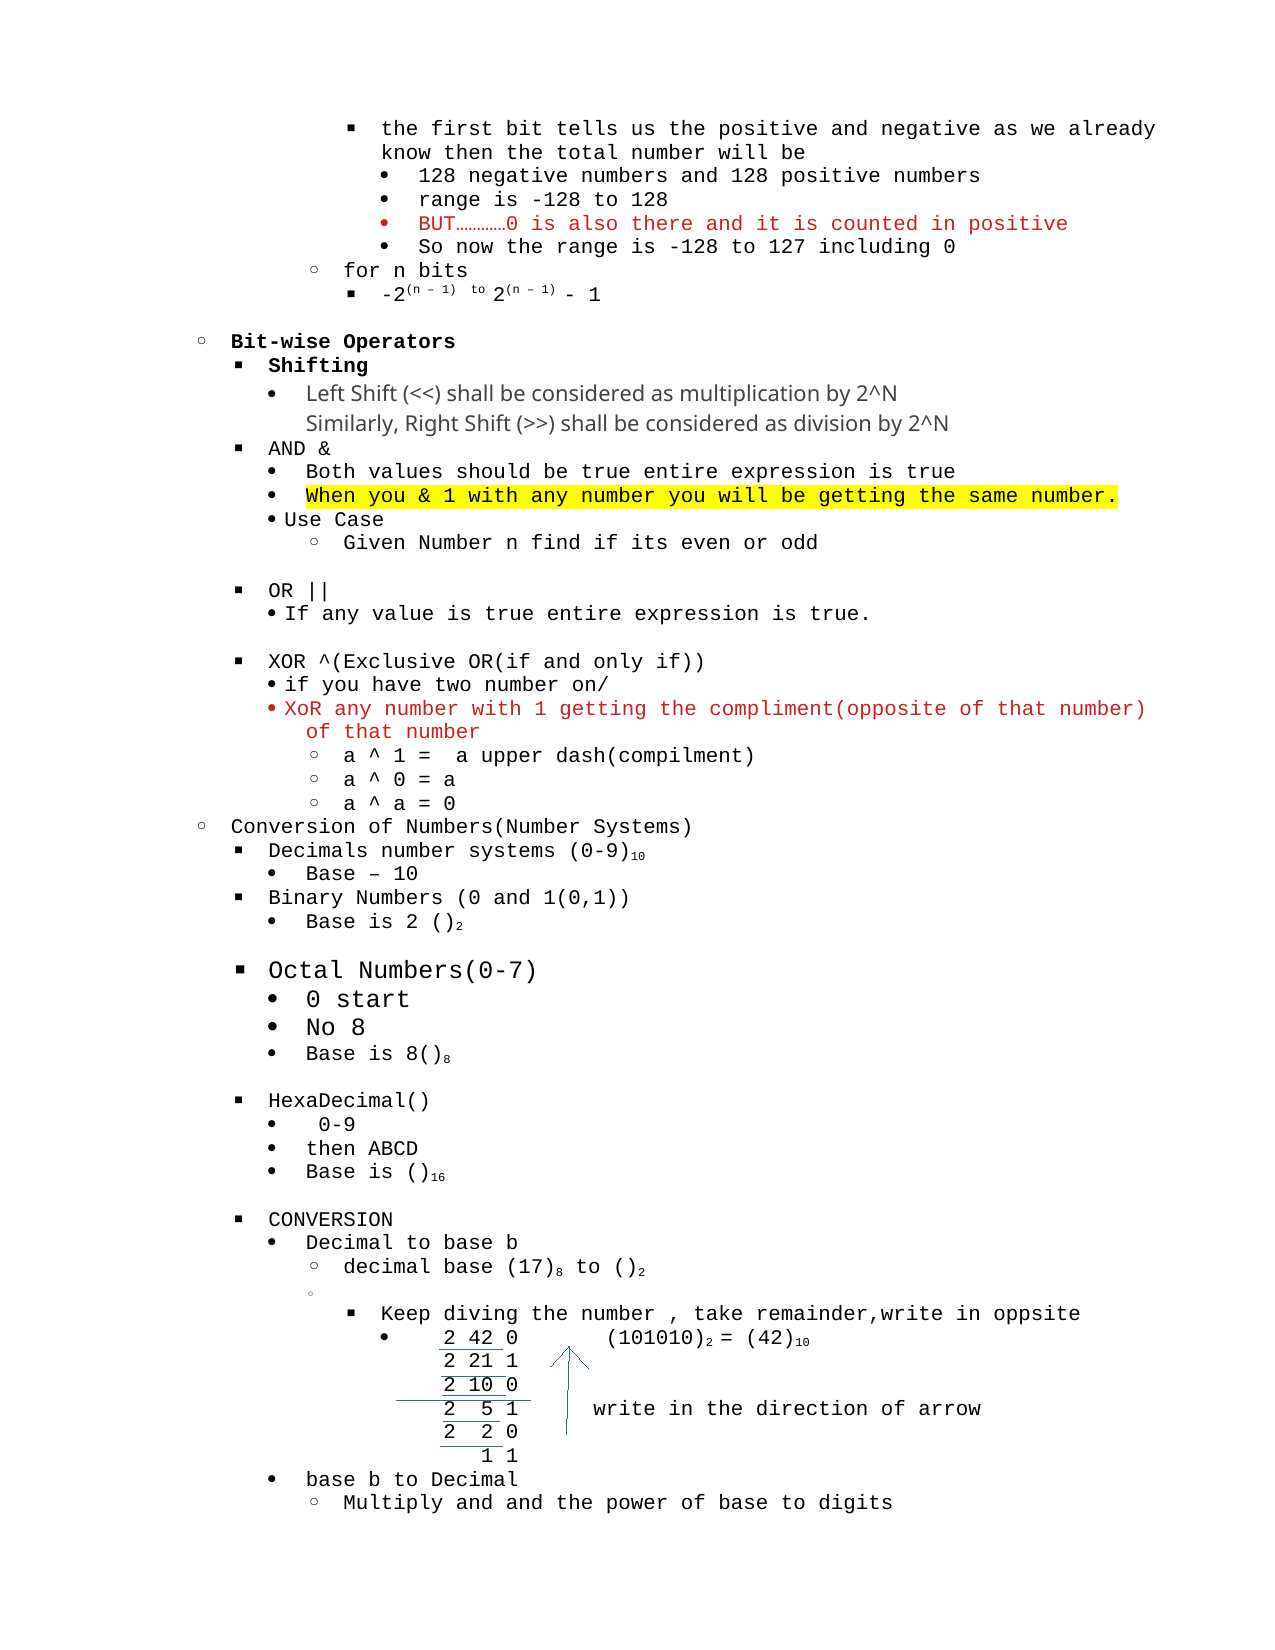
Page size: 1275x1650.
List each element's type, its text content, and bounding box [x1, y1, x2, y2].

list if you have two number on/ [268, 674, 1157, 698]
list CONVERSION [231, 1208, 1157, 1232]
list Binary Numbers (0 and 1(0,1)) [231, 887, 1157, 911]
list for n bits [306, 260, 1157, 284]
list Base is ()16 [268, 1161, 1157, 1185]
text 2 21 1 [418, 1350, 1157, 1374]
list Octal Numbers(0-7) [231, 958, 1157, 986]
list decimal base (17)8 to ()2 [306, 1256, 1157, 1279]
list BUT…………0 is also there and it is counted in positive [381, 213, 1157, 236]
list Given Number n find if its even or odd [306, 532, 1157, 556]
list XOR ^(Exclusive OR(if and only if)) [231, 651, 1157, 674]
list Decimal to base b [268, 1232, 1157, 1256]
list Keep diving the number , take remainder,write in oppsite [343, 1303, 1157, 1327]
list Both values should be true entire expression is true [268, 461, 1157, 485]
list the first bit tells us the positive and negative as we already know then the total number will be [343, 118, 1157, 165]
list base b to Decimal [268, 1469, 1157, 1492]
list Shifting [231, 354, 1157, 378]
list 2 42 0 (101010)2 = (42)10 [381, 1327, 1157, 1350]
list a ^ 0 = a [306, 769, 1157, 792]
list Left Shift (<<) shall be considered as multiplication by 2^N Similarly, Right Shift (>>) shall be considered as division by 2^N [268, 378, 1157, 438]
list -2(n – 1) to 2(n – 1) - 1 [343, 284, 1157, 307]
list AND & [231, 438, 1157, 461]
list No 8 [268, 1015, 1157, 1043]
list When you & 1 with any number you will be getting the same number. [268, 485, 1157, 509]
list HexaDecimal() [231, 1090, 1157, 1114]
list 0 start [268, 986, 1157, 1015]
text 2 5 1 write in the direction of arrow [418, 1398, 1157, 1421]
list Base is 8()8 [268, 1043, 1157, 1067]
list If any value is true entire expression is true. [268, 603, 1157, 627]
list 128 negative numbers and 128 positive numbers [381, 165, 1157, 189]
text 2 2 0 [418, 1421, 1157, 1445]
list Conversion of Numbers(Number Systems) [193, 816, 1157, 840]
list OR || [231, 580, 1157, 603]
list Bit-wise Operators [193, 331, 1157, 354]
list So now the range is -128 to 127 including 0 [381, 236, 1157, 260]
list range is -128 to 128 [381, 189, 1157, 213]
list 0-9 [268, 1114, 1157, 1138]
text 1 1 [418, 1445, 1157, 1469]
list then ABCD [268, 1138, 1157, 1161]
list Base is 2 ()2 [268, 911, 1157, 934]
list Base – 10 [268, 863, 1157, 887]
list Decimals number systems (0-9)10 [231, 840, 1157, 863]
list Use Case [268, 509, 1157, 532]
list Multiply and and the power of base to digits [306, 1492, 1157, 1516]
list a ^ a = 0 [306, 792, 1157, 816]
list XoR any number with 1 getting the compliment(opposite of that number) of that number [268, 698, 1157, 745]
list a ^ 1 = a upper dash(compilment) [306, 745, 1157, 769]
text 2 10 0 [418, 1374, 1157, 1398]
